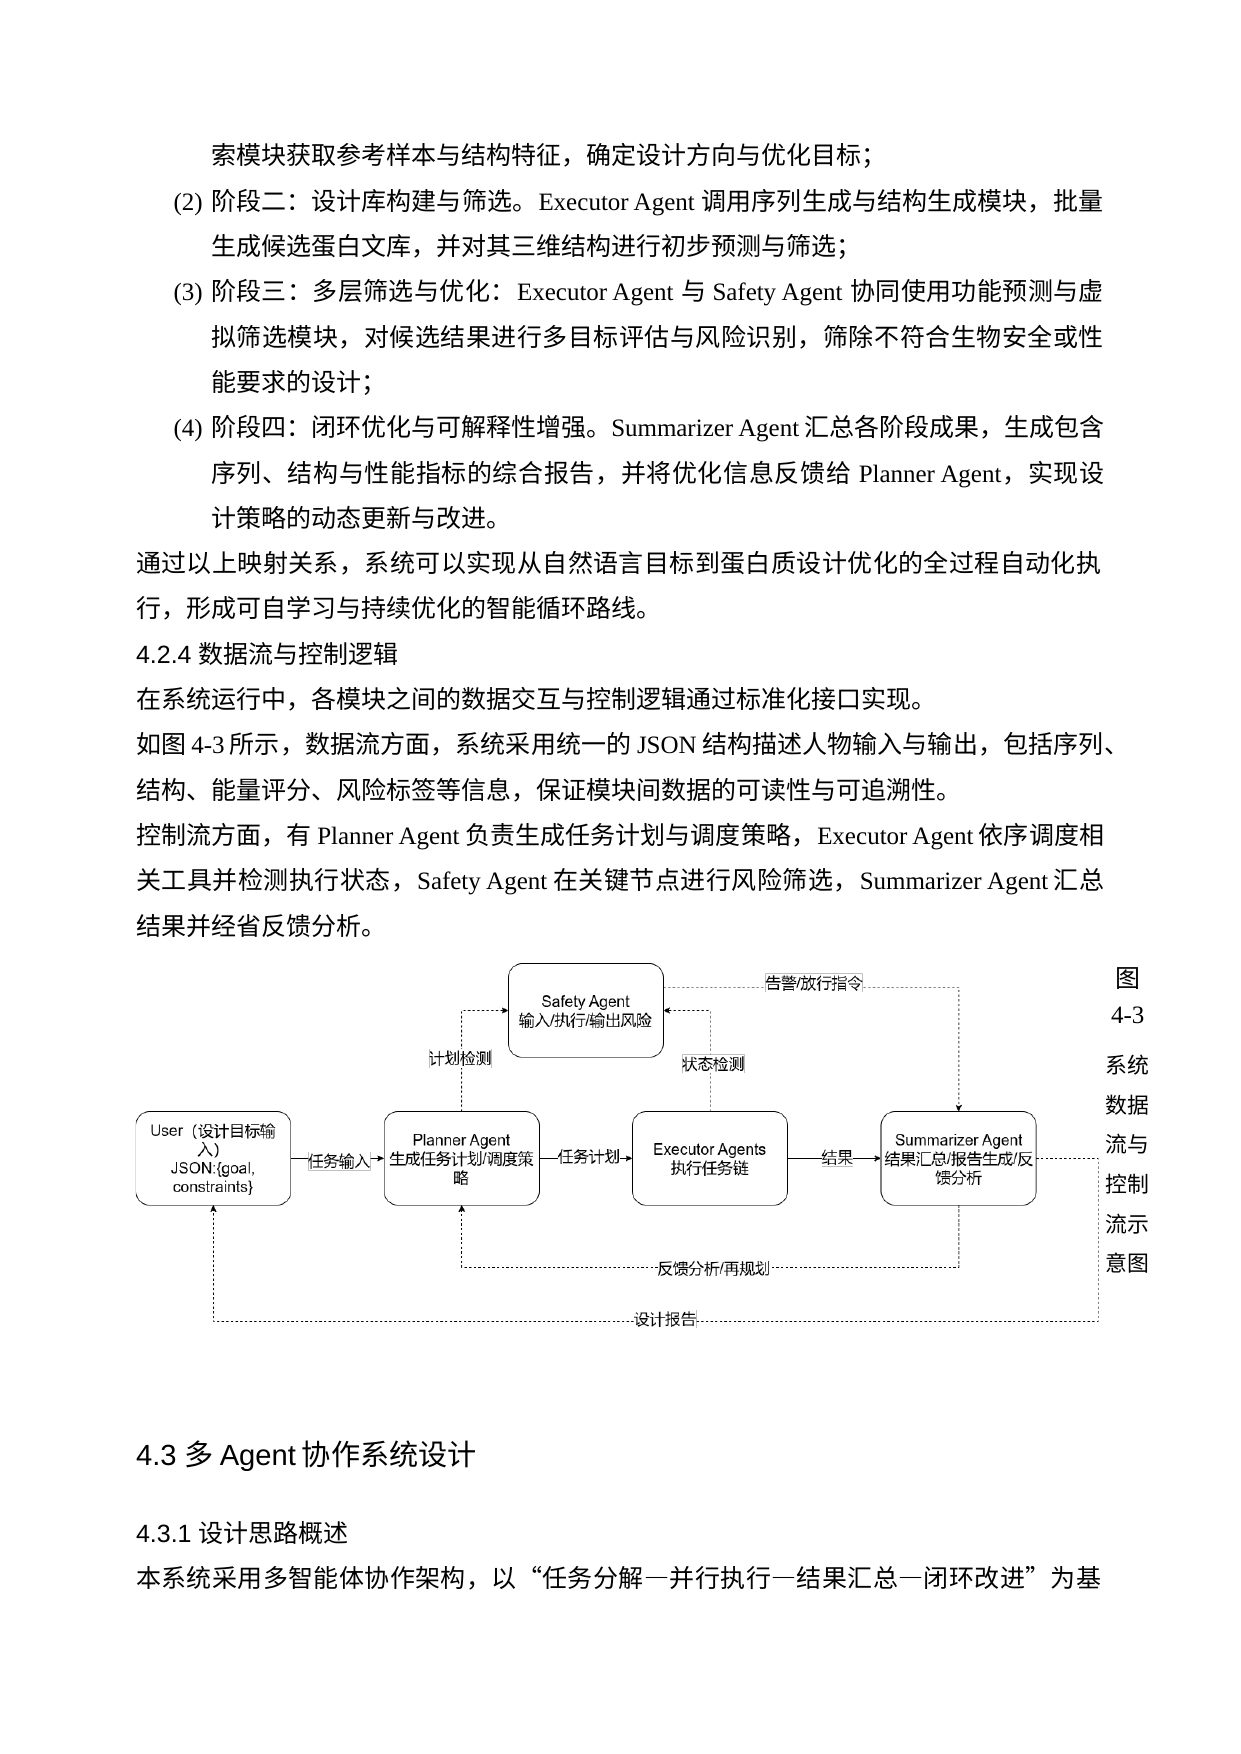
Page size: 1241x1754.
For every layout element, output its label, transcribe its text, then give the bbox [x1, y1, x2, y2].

subtitle 4.2.4 数据流与控制逻辑 [136, 634, 1104, 671]
text 通过以上映射关系，系统可以实现从自然语言目标到蛋白质设计优化的全过程自动化执行，形成可自学习与持续优化的智能循环路线。 [136, 544, 1104, 625]
text 图 4-3 [1105, 964, 1151, 1029]
text 控制流方面，有Planner Agent负责生成任务计划与调度策略，Executor Agent依序调度相关工具并检测执行状态，Safety Agent在关键节点进行风险筛选，Summarizer Agent汇总结果并经省反馈分析。 [136, 816, 1104, 942]
list 阶段四：闭环优化与可解释性增强。Summarizer Agent汇总各阶段成果，生成包含序列、结构与性能指标的综合报告，并将优化信息反馈给Planner Agent，实现设计策略的动态更新与改进。 [173, 408, 1104, 534]
picture [135, 963, 1105, 1328]
list 阶段二：设计库构建与筛选。Executor Agent 调用序列生成与结构生成模块，批量生成候选蛋白文库，并对其三维结构进行初步预测与筛选； [173, 181, 1104, 263]
subtitle 4.3.1 设计思路概述 [136, 1513, 1104, 1549]
subtitle 4.3 多Agent协作系统设计 [136, 1431, 1104, 1473]
list 阶段三：多层筛选与优化：Executor Agent 与 Safety Agent 协同使用功能预测与虚拟筛选模块，对候选结果进行多目标评估与风险识别，筛除不符合生物安全或性能要求的设计； [173, 272, 1104, 399]
text 如图4-3所示，数据流方面，系统采用统一的JSON结构描述人物输入与输出，包括序列、结构、能量评分、风险标签等信息，保证模块间数据的可读性与可追溯性。 [136, 725, 1104, 806]
text 系统数据流与控制流示意图 [1105, 1048, 1151, 1278]
text 在系统运行中，各模块之间的数据交互与控制逻辑通过标准化接口实现。 [136, 679, 1104, 716]
text 本系统采用多智能体协作架构，以“任务分解—并行执行—结果汇总—闭环改进”为基本范式。与单一组件串行调用相比，多智能体架构能够以模块化方式承载不同计算职责，降低耦合度，提升扩展性与容错性。系统层面通过统一的消息与数据契约，实现跨模块的稳定通信与可追溯运行；流程层面通过计划、执行与总结三类核心能力的联动，形成可迭代优化的闭环机制。 [136, 1559, 1104, 1595]
list 索模块获取参考样本与结构特征，确定设计方向与优化目标； [173, 136, 1104, 172]
text [90, 964, 135, 1029]
text [90, 1048, 135, 1278]
